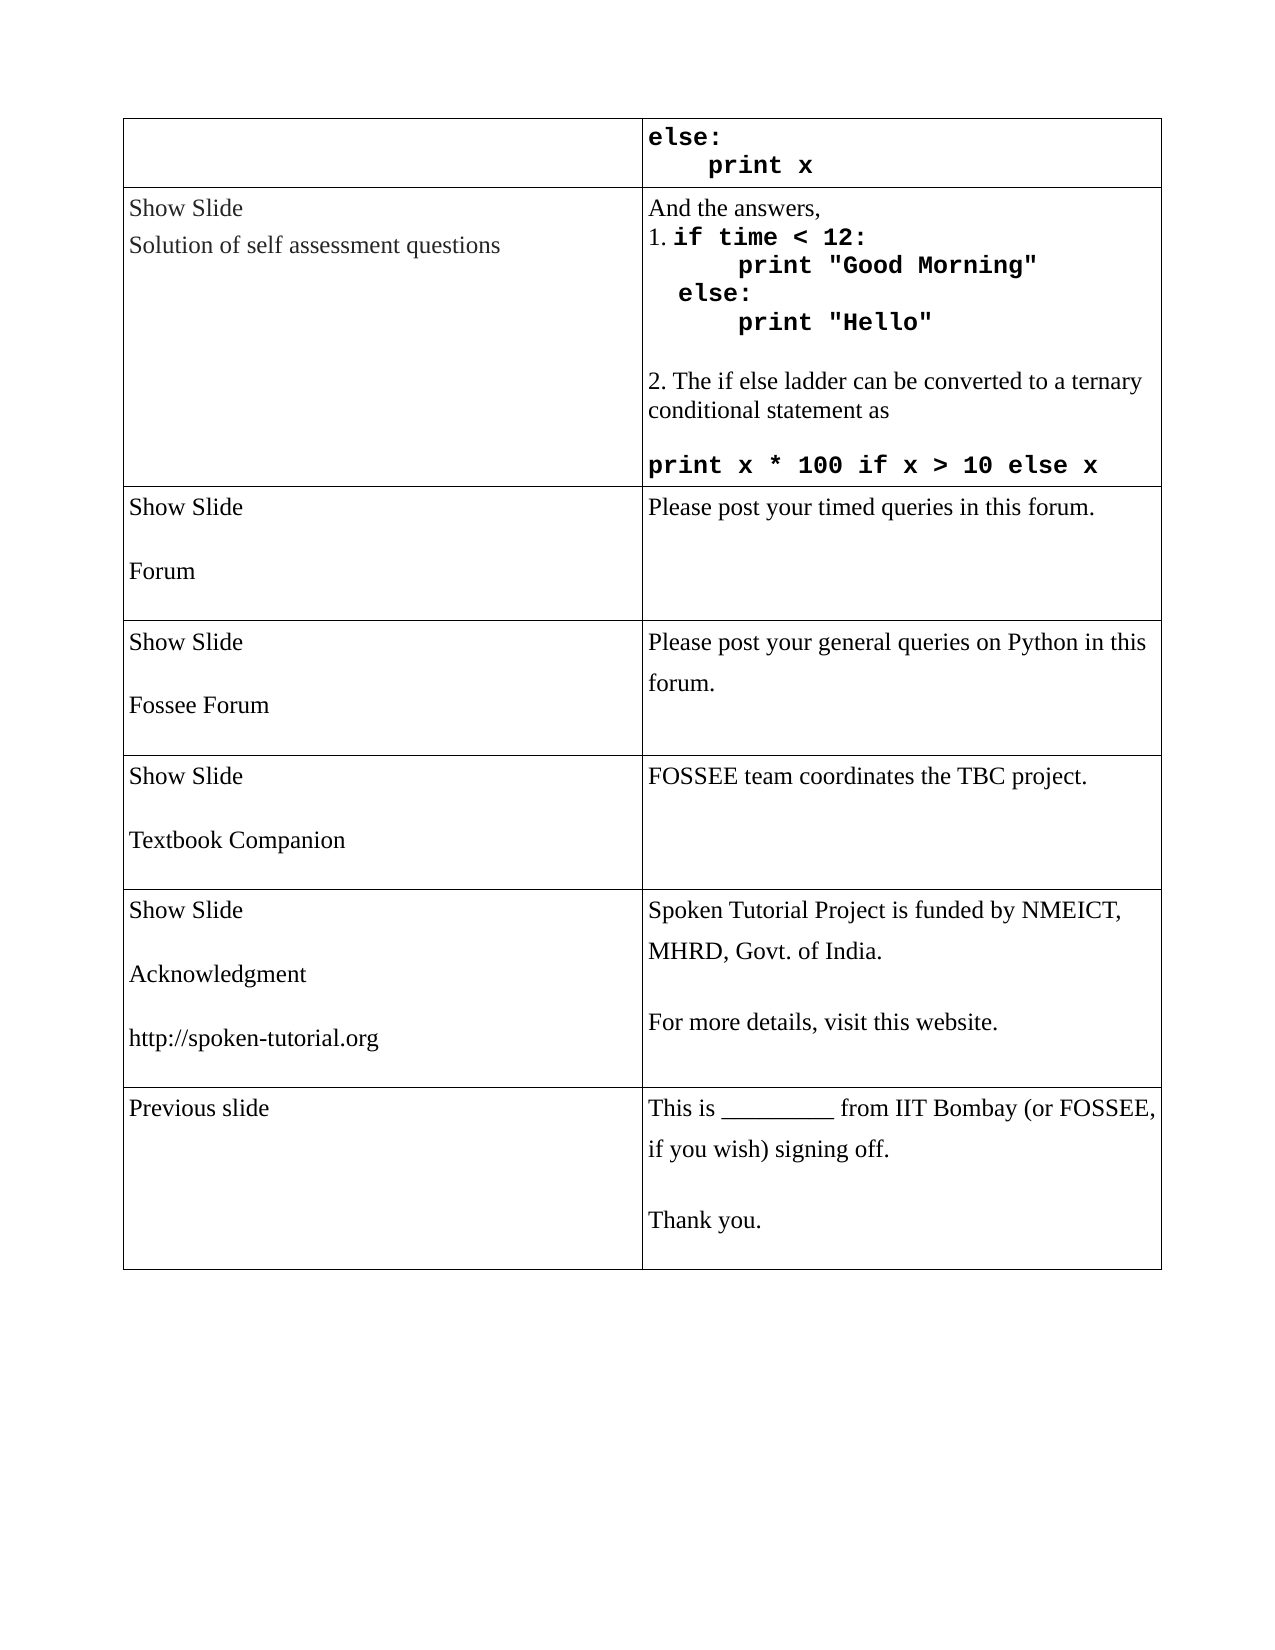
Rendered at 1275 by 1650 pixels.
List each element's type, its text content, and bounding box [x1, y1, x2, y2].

table_cell Show Slide Solution of self assessment questions [124, 188, 642, 486]
table_cell [124, 119, 642, 187]
table_cell Please post your general queries on Python in this forum. [643, 621, 1161, 754]
table_cell Show Slide Acknowledgment http://spoken-tutorial.org [124, 890, 642, 1087]
table_cell Previous slide [124, 1088, 642, 1269]
table_cell FOSSEE team coordinates the TBC project. [643, 756, 1161, 889]
table_cell Show Slide Fossee Forum [124, 621, 642, 754]
table_cell Show Slide Forum [124, 487, 642, 620]
table_cell Show Slide Textbook Companion [124, 756, 642, 889]
table_cell This is _________ from IIT Bombay (or FOSSEE, if you wish) signing off. Thank you. [643, 1088, 1161, 1269]
table_cell Please post your timed queries in this forum. [643, 487, 1161, 620]
table_cell Spoken Tutorial Project is funded by NMEICT, MHRD, Govt. of India. For more details, visit this website. [643, 890, 1161, 1087]
table_cell else: print x [643, 119, 1161, 187]
table_cell And the answers, 1. if time < 12: print "Good Morning" else: print "Hello" 2. The if else ladder can be converted to a ternary conditional statement as print x * 100 if x > 10 else x [643, 188, 1161, 486]
